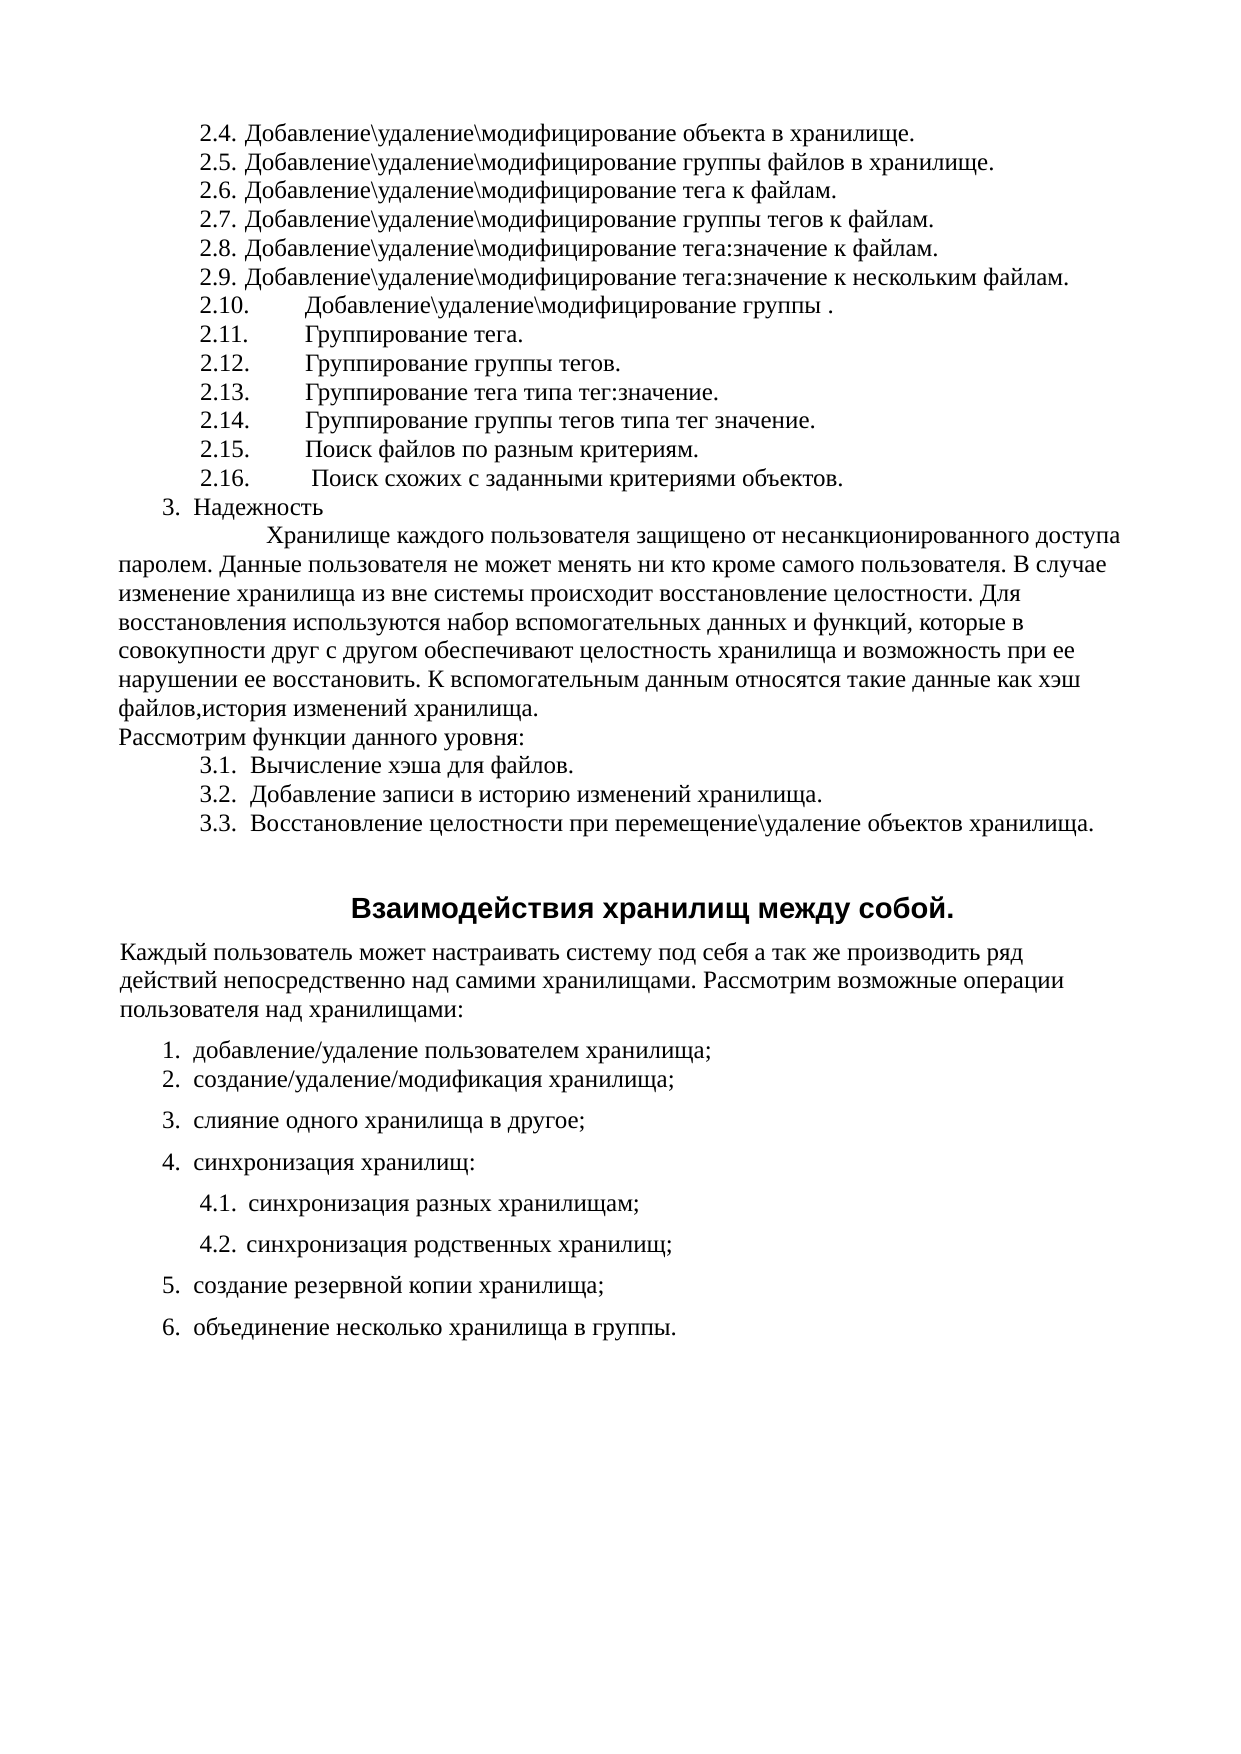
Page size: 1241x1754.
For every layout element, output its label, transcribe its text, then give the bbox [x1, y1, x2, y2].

list Группирование группы тегов. [193, 348, 1122, 377]
text Хранилище каждого пользователя защищено от несанкционированного доступа паролем. Данные пользователя не может менять ни кто кроме самого пользователя. В случае изменение хранилища из вне системы происходит восстановление целостности. Для восстановления используются набор вспомогательных данных и функций, которые в совокупности друг с другом обеспечивают целостность хранилища и возможность при ее нарушении ее восстановить. К вспомогательным данным относятся такие данные как хэш файлов,история изменений хранилища. [118, 521, 1122, 722]
list Добавление\удаление\модифицирование тега к файлам. [193, 176, 1122, 204]
list Добавление\удаление\модифицирование объекта в хранилище. [193, 118, 1122, 147]
list Поиск схожих с заданными критериями объектов. [193, 463, 1122, 492]
list Добавление\удаление\модифицирование тега:значение к файлам. [193, 233, 1122, 262]
list Каждый пользователь может настраивать систему под себя а так же производить ряд действий непосредственно над самими хранилищами. Рассмотрим возможные операции пользователя над хранилищами: [82, 937, 1122, 1023]
list Добавление\удаление\модифицирование группы . [193, 291, 1122, 319]
list Надежность [156, 492, 1122, 521]
list Восстановление целостности при перемещение\удаление объектов хранилища. [193, 808, 1122, 837]
list Поиск файлов по разным критериям. [193, 434, 1122, 463]
list Добавление записи в историю изменений хранилища. [193, 779, 1122, 808]
text Рассмотрим функции данного уровня: [118, 722, 1122, 751]
list Добавление\удаление\модифицирование группы тегов к файлам. [193, 204, 1122, 233]
list синхронизация хранилищ: [156, 1147, 1122, 1175]
list Вычисление хэша для файлов. [193, 751, 1122, 779]
list Группирование группы тегов типа тег значение. [193, 406, 1122, 434]
title Взаимодействия хранилищ между собой. [146, 891, 1122, 924]
list добавление/удаление пользователем хранилища; [156, 1035, 1122, 1064]
list синхронизация родственных хранилищ; [193, 1229, 1122, 1258]
list Добавление\удаление\модифицирование группы файлов в хранилище. [193, 147, 1122, 176]
list Добавление\удаление\модифицирование тега:значение к нескольким файлам. [193, 262, 1122, 291]
list создание резервной копии хранилища; [156, 1270, 1122, 1299]
list объединение несколько хранилища в группы. [156, 1312, 1122, 1340]
list синхронизация разных хранилищам; [193, 1188, 1122, 1217]
list создание/удаление/модификация хранилища; [156, 1064, 1122, 1093]
list слияние одного хранилища в другое; [156, 1105, 1122, 1134]
list Группирование тега типа тег:значение. [193, 377, 1122, 406]
list Группирование тега. [193, 319, 1122, 348]
